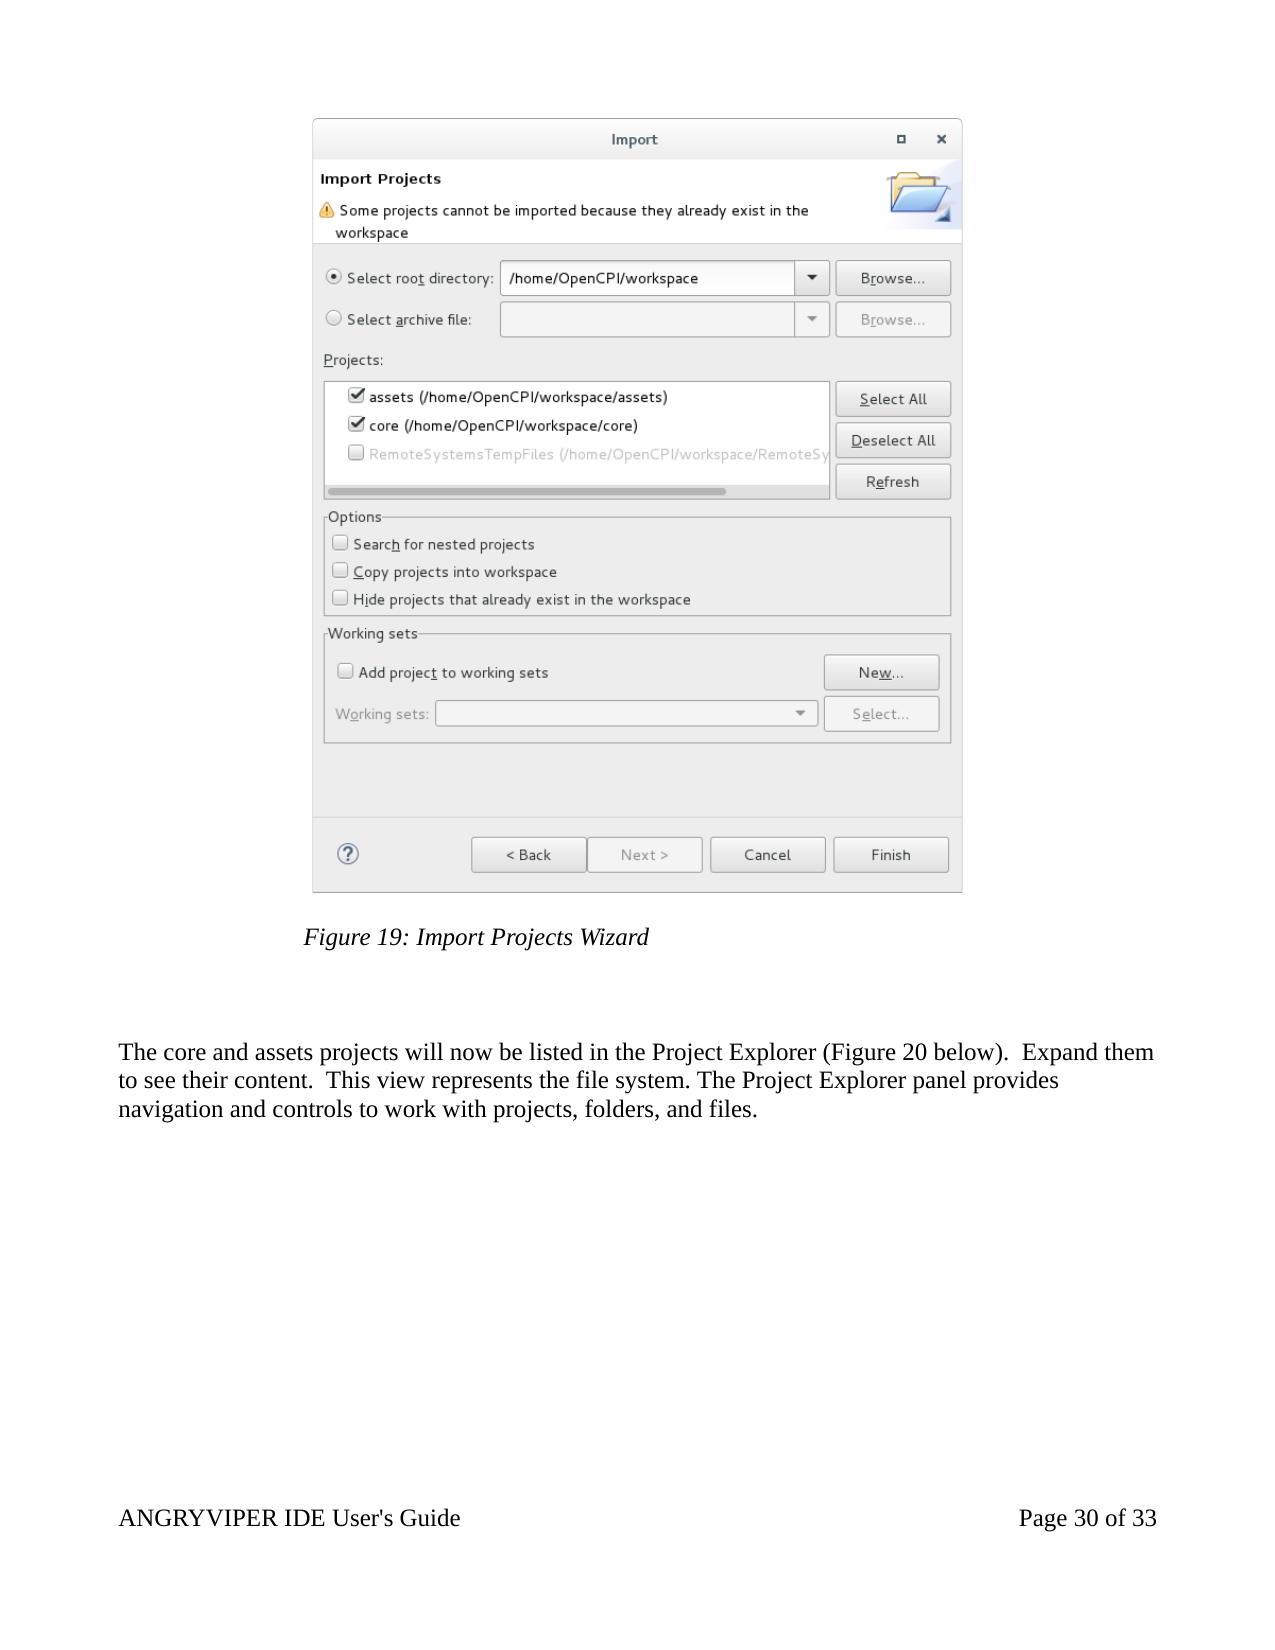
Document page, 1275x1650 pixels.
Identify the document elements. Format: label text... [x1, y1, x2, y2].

text Figure 19: Import Projects Wizard [303, 131, 972, 950]
picture [312, 118, 963, 893]
text The core and assets projects will now be listed in the Project Explorer (Figure 20 below). Expand them to see their content. This view represents the file system. The Project Explorer panel provides navigation and controls to work with projects, folders, and files. [118, 1037, 1157, 1123]
